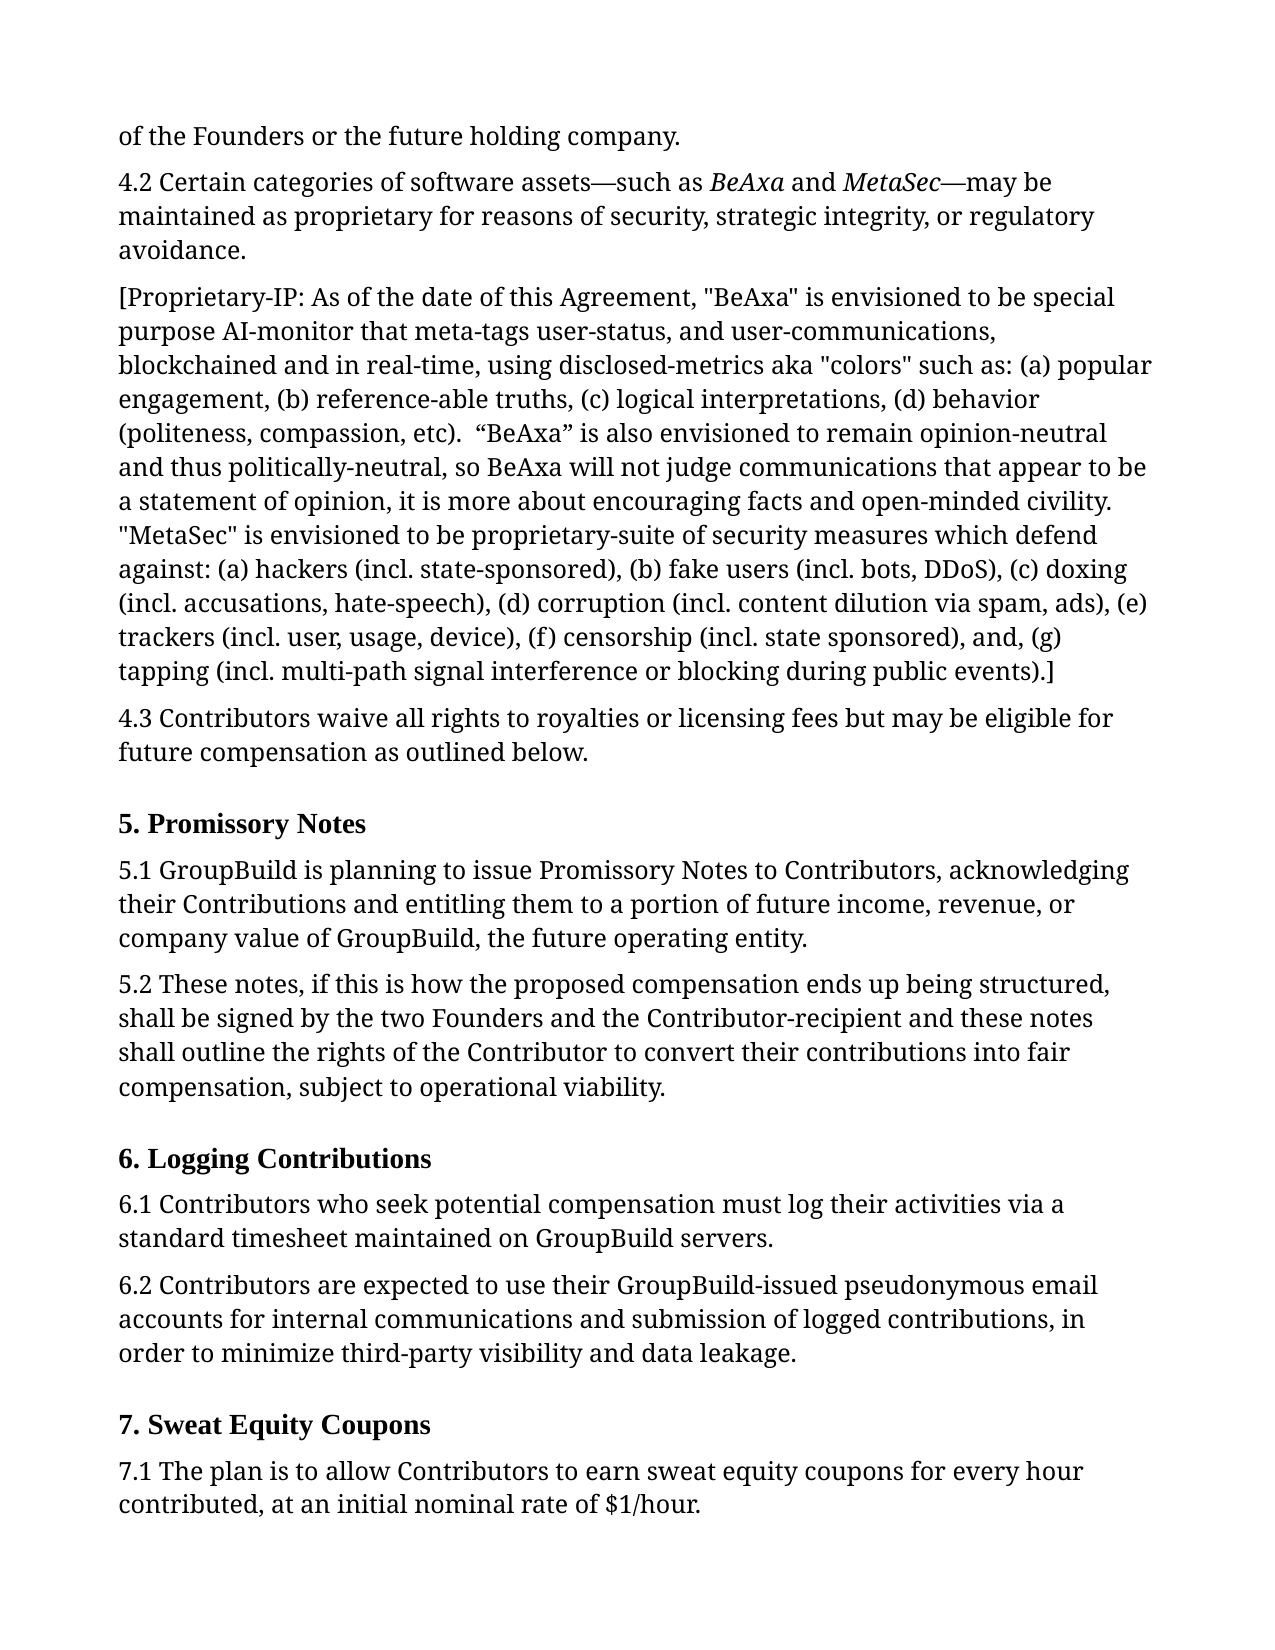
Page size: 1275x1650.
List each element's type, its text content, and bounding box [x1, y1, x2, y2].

text 4.2 Certain categories of software assets—such as BeAxa and MetaSec—may be maintained as proprietary for reasons of security, strategic integrity, or regulatory avoidance. [118, 165, 1157, 267]
text 6.2 Contributors are expected to use their GroupBuild-issued pseudonymous email accounts for internal communications and submission of logged contributions, in order to minimize third-party visibility and data leakage. [118, 1267, 1157, 1369]
text of the Founders or the future holding company. [118, 118, 1157, 152]
subtitle 6. Logging Contributions [118, 1141, 1157, 1174]
text [Proprietary-IP: As of the date of this Agreement, "BeAxa" is envisioned to be special purpose AI-monitor that meta-tags user-status, and user-communications, blockchained and in real-time, using disclosed-metrics aka "colors" such as: (a) popular engagement, (b) reference-able truths, (c) logical interpretations, (d) behavior (politeness, compassion, etc). “BeAxa” is also envisioned to remain opinion-neutral and thus politically-neutral, so BeAxa will not judge communications that appear to be a statement of opinion, it is more about encouraging facts and open-minded civility. "MetaSec" is envisioned to be proprietary-suite of security measures which defend against: (a) hackers (incl. state-sponsored), (b) fake users (incl. bots, DDoS), (c) doxing (incl. accusations, hate-speech), (d) corruption (incl. content dilution via spam, ads), (e) trackers (incl. user, usage, device), (f) censorship (incl. state sponsored), and, (g) tapping (incl. multi-path signal interference or blocking during public events).] [118, 279, 1157, 688]
text 4.3 Contributors waive all rights to royalties or licensing fees but may be eligible for future compensation as outlined below. [118, 701, 1157, 769]
text 5.1 GroupBuild is planning to issue Promissory Notes to Contributors, acknowledging their Contributions and entitling them to a portion of future income, revenue, or company value of GroupBuild, the future operating entity. [118, 852, 1157, 954]
subtitle 7. Sweat Equity Coupons [118, 1407, 1157, 1441]
subtitle 5. Promissory Notes [118, 806, 1157, 840]
text 5.2 These notes, if this is how the proposed compensation ends up being structured, shall be signed by the two Founders and the Contributor-recipient and these notes shall outline the rights of the Contributor to convert their contributions into fair compensation, subject to operational viability. [118, 967, 1157, 1103]
text 7.1 The plan is to allow Contributors to earn sweat equity coupons for every hour contributed, at an initial nominal rate of $1/hour. [118, 1453, 1157, 1521]
text 6.1 Contributors who seek potential compensation must log their activities via a standard timesheet maintained on GroupBuild servers. [118, 1187, 1157, 1255]
